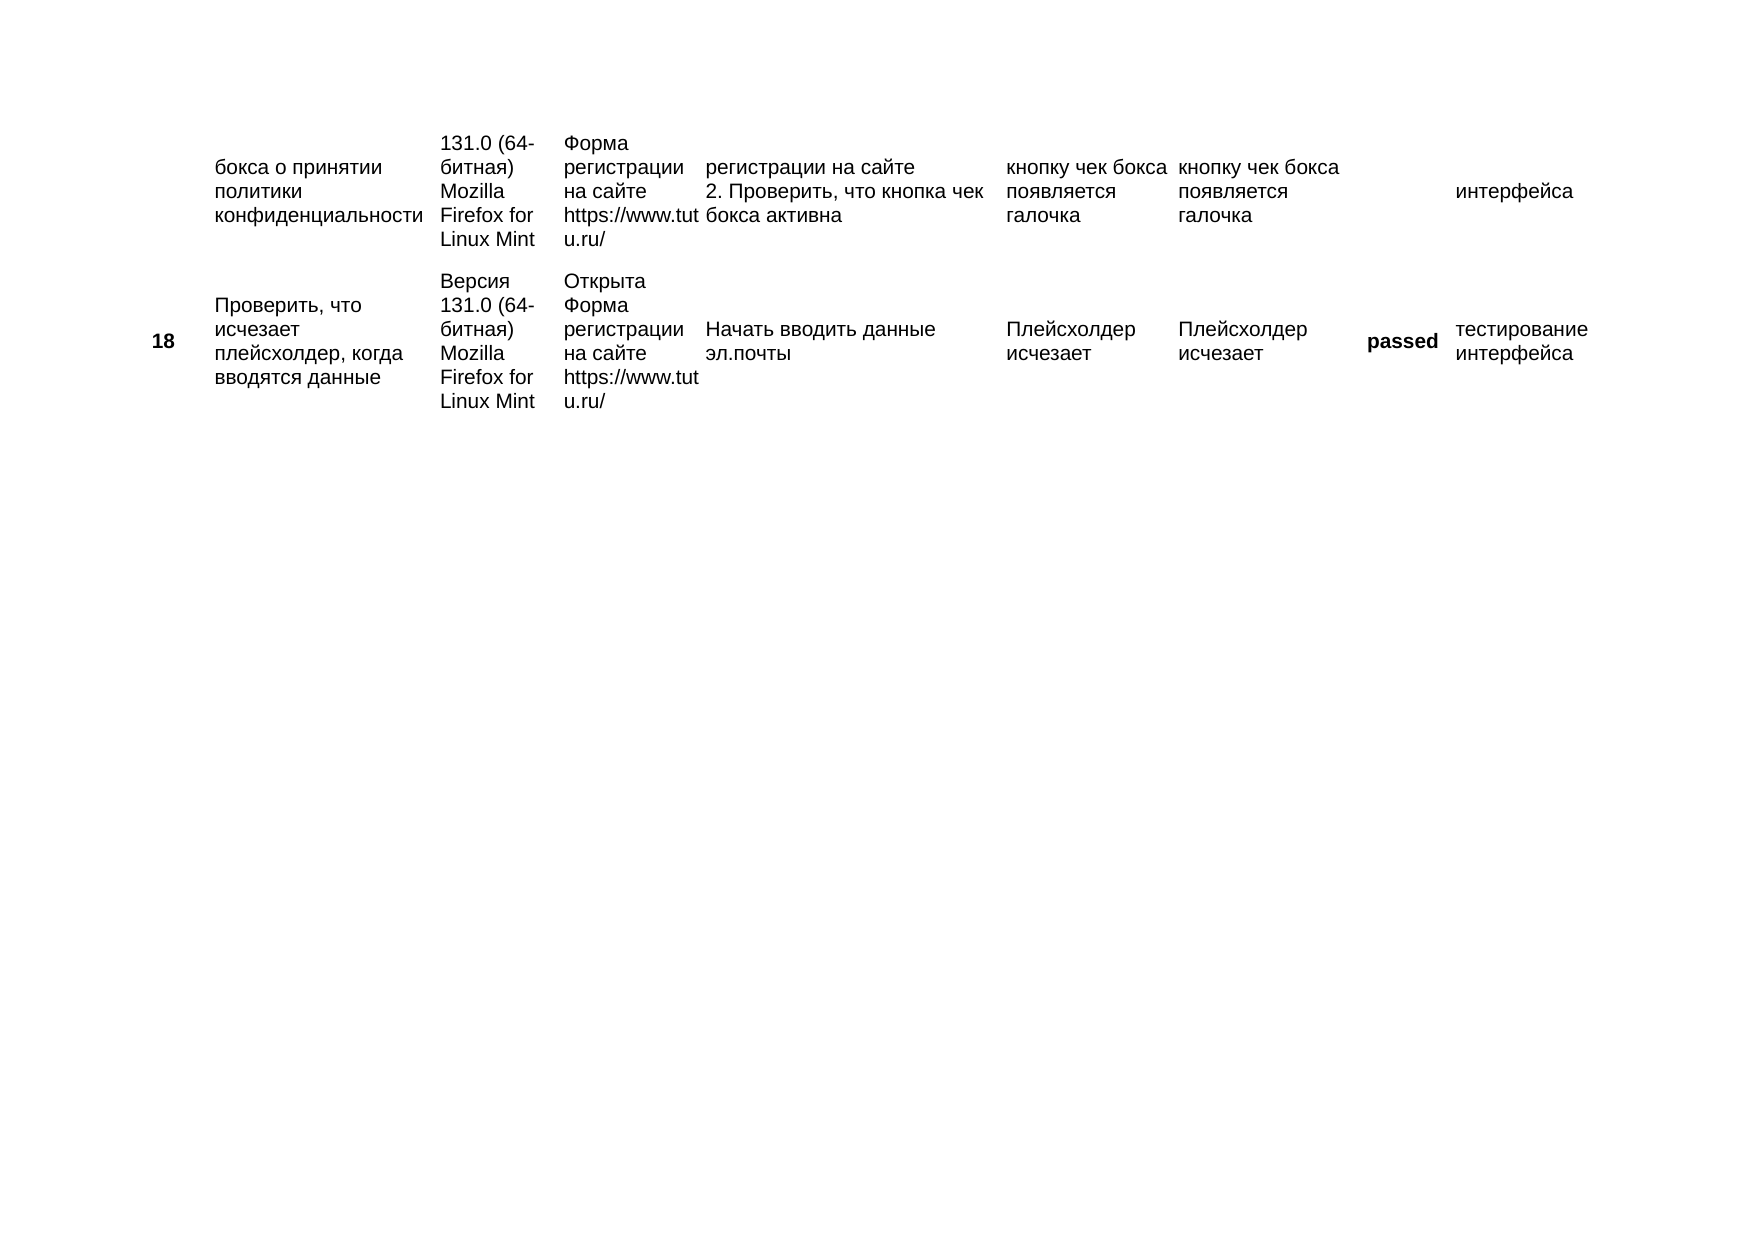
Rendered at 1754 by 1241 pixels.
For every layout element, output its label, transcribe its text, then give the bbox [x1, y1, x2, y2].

table_cell тестирование интерфейса [1452, 263, 1627, 418]
table_cell [115, 118, 211, 263]
table_cell Плейсхолдер исчезает [1175, 263, 1364, 418]
table_cell Открыта Форма регистрации на сайте https://www.tutu.ru/ [560, 263, 702, 418]
table_cell Форма регистрации на сайте https://www.tutu.ru/ [560, 118, 702, 263]
table_cell 18 [115, 263, 211, 418]
table_cell Проверить, что исчезает плейсхолдер, когда вводятся данные [211, 263, 437, 418]
table_cell passed [1364, 263, 1452, 418]
table_cell Плейсхолдер исчезает [1003, 263, 1175, 418]
table_cell Начать вводить данные эл.почты [702, 263, 1003, 418]
table_cell Версия 131.0 (64-битная) Mozilla Firefox for Linux Mint [437, 263, 560, 418]
table_cell 131.0 (64-битная) Mozilla Firefox for Linux Mint [437, 118, 560, 263]
table_cell бокса о принятии политики конфиденциальности [211, 118, 437, 263]
table_cell кнопку чек бокса появляется галочка [1175, 118, 1364, 263]
table_cell регистрации на сайте 2. Проверить, что кнопка чек бокса активна [702, 118, 1003, 263]
table_cell интерфейса [1452, 118, 1627, 263]
table_cell кнопку чек бокса появляется галочка [1003, 118, 1175, 263]
table_cell [1364, 118, 1452, 263]
